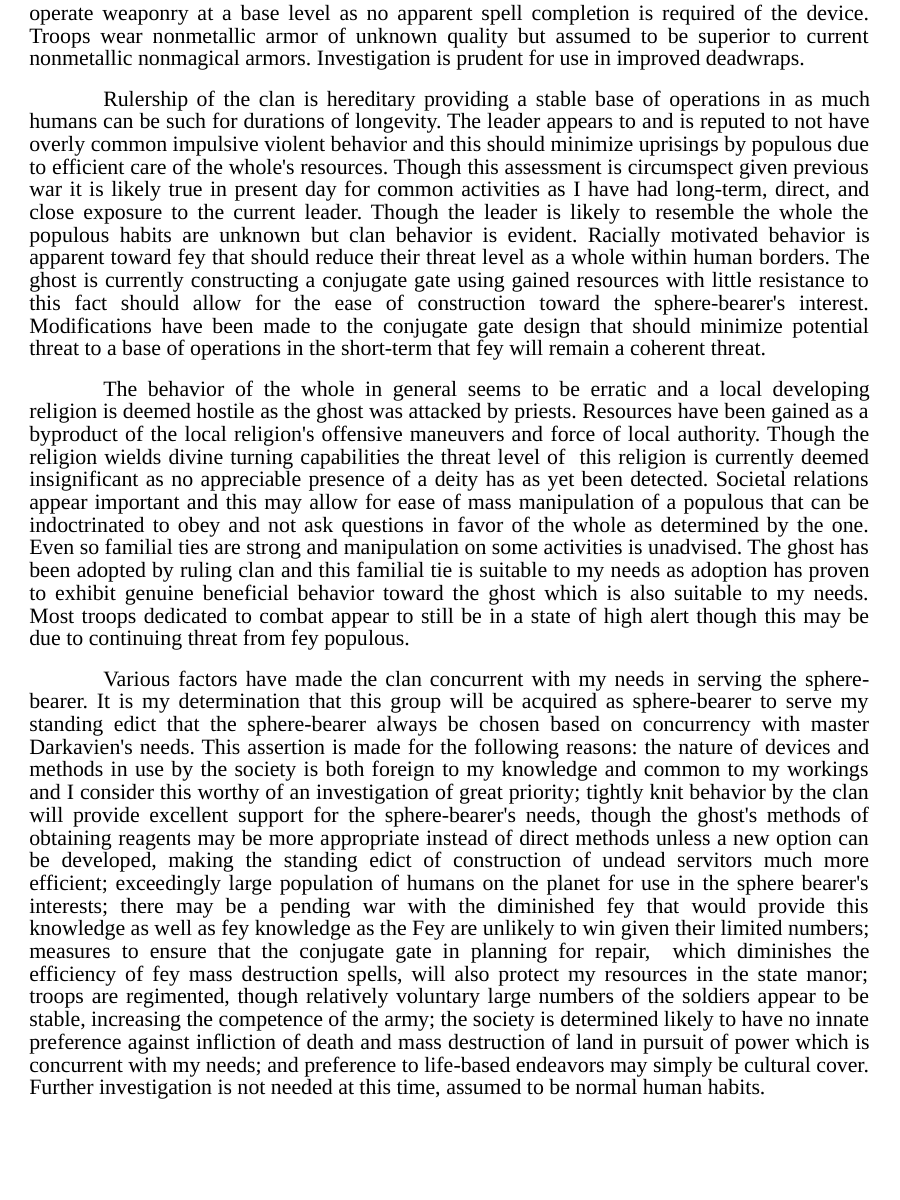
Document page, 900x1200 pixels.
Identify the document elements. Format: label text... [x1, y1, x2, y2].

text Rulership of the clan is hereditary providing a stable base of operations in as much humans can be such for durations of longevity. The leader appears to and is reputed to not have overly common impulsive violent behavior and this should minimize uprisings by populous due to efficient care of the whole's resources. Though this assessment is circumspect given previous war it is likely true in present day for common activities as I have had long-term, direct, and close exposure to the current leader. Though the leader is likely to resemble the whole the populous habits are unknown but clan behavior is evident. Racially motivated behavior is apparent toward fey that should reduce their threat level as a whole within human borders. The ghost is currently constructing a conjugate gate using gained resources with little resistance to this fact should allow for the ease of construction toward the sphere-bearer's interest. Modifications have been made to the conjugate gate design that should minimize potential threat to a base of operations in the short-term that fey will remain a coherent threat. [29, 86, 871, 361]
text The behavior of the whole in general seems to be erratic and a local developing religion is deemed hostile as the ghost was attacked by priests. Resources have been gained as a byproduct of the local religion's offensive maneuvers and force of local authority. Though the religion wields divine turning capabilities the threat level of this religion is currently deemed insignificant as no appreciable presence of a deity has as yet been detected. Societal relations appear important and this may allow for ease of mass manipulation of a populous that can be indoctrinated to obey and not ask questions in favor of the whole as determined by the one. Even so familial ties are strong and manipulation on some activities is unadvised. The ghost has been adopted by ruling clan and this familial tie is suitable to my needs as adoption has proven to exhibit genuine beneficial behavior toward the ghost which is also suitable to my needs. Most troops dedicated to combat appear to still be in a state of high alert though this may be due to continuing threat from fey populous. [29, 376, 871, 651]
text operate weaponry at a base level as no apparent spell completion is required of the device. Troops wear nonmetallic armor of unknown quality but assumed to be superior to current nonmetallic nonmagical armors. Investigation is prudent for use in improved deadwraps. [29, 0, 871, 71]
text Various factors have made the clan concurrent with my needs in serving the sphere-bearer. It is my determination that this group will be acquired as sphere-bearer to serve my standing edict that the sphere-bearer always be chosen based on concurrency with master Darkavien's needs. This assertion is made for the following reasons: the nature of devices and methods in use by the society is both foreign to my knowledge and common to my workings and I consider this worthy of an investigation of great priority; tightly knit behavior by the clan will provide excellent support for the sphere-bearer's needs, though the ghost's methods of obtaining reagents may be more appropriate instead of direct methods unless a new option can be developed, making the standing edict of construction of undead servitors much more efficient; exceedingly large population of humans on the planet for use in the sphere bearer's interests; there may be a pending war with the diminished fey that would provide this knowledge as well as fey knowledge as the Fey are unlikely to win given their limited numbers; measures to ensure that the conjugate gate in planning for repair, which diminishes the efficiency of fey mass destruction spells, will also protect my resources in the state manor; troops are regimented, though relatively voluntary large numbers of the soldiers appear to be stable, increasing the competence of the army; the society is determined likely to have no innate preference against infliction of death and mass destruction of land in pursuit of power which is concurrent with my needs; and preference to life-based endeavors may simply be cultural cover. Further investigation is not needed at this time, assumed to be normal human habits. [29, 666, 871, 1099]
